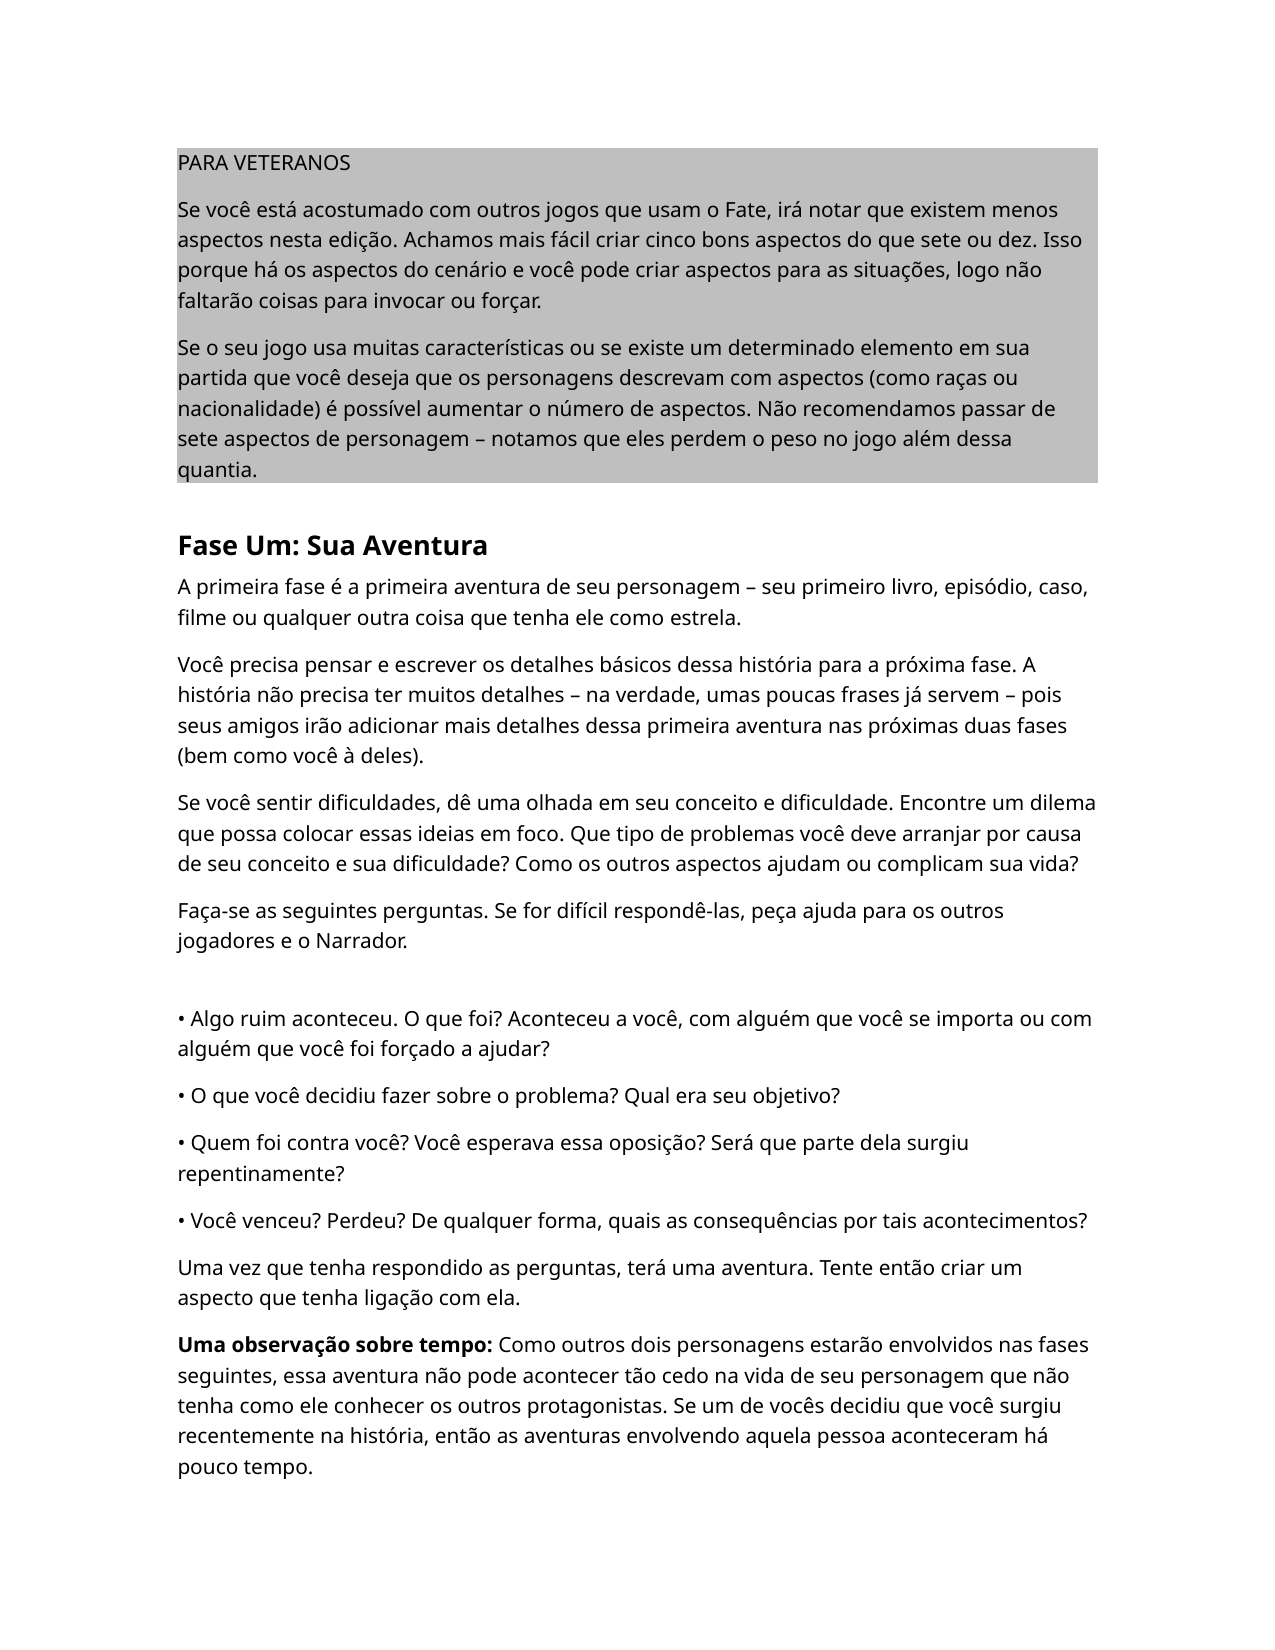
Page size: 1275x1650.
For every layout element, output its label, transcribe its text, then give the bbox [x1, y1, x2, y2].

text Você precisa pensar e escrever os detalhes básicos dessa história para a próxima fase. A história não precisa ter muitos detalhes – na verdade, umas poucas frases já servem – pois seus amigos irão adicionar mais detalhes dessa primeira aventura nas próximas duas fases (bem como você à deles). [177, 650, 1098, 769]
text • Quem foi contra você? Você esperava essa oposição? Será que parte dela surgiu repentinamente? [177, 1128, 1098, 1187]
text A primeira fase é a primeira aventura de seu personagem – seu primeiro livro, episódio, caso, filme ou qualquer outra coisa que tenha ele como estrela. [177, 572, 1098, 631]
text Uma vez que tenha respondido as perguntas, terá uma aventura. Tente então criar um aspecto que tenha ligação com ela. [177, 1253, 1098, 1312]
text • O que você decidiu fazer sobre o problema? Qual era seu objetivo? [177, 1081, 1098, 1109]
text PARA VETERANOS [177, 148, 1098, 176]
text Uma observação sobre tempo: Como outros dois personagens estarão envolvidos nas fases seguintes, essa aventura não pode acontecer tão cedo na vida de seu personagem que não tenha como ele conhecer os outros protagonistas. Se um de vocês decidiu que você surgiu recentemente na história, então as aventuras envolvendo aquela pessoa aconteceram há pouco tempo. [177, 1330, 1098, 1480]
text • Algo ruim aconteceu. O que foi? Aconteceu a você, com alguém que você se importa ou com alguém que você foi forçado a ajudar? [177, 974, 1098, 1062]
subtitle Fase Um: Sua Aventura [177, 527, 1098, 564]
text Faça-se as seguintes perguntas. Se for difícil respondê-las, peça ajuda para os outros jogadores e o Narrador. [177, 896, 1098, 955]
text Se o seu jogo usa muitas características ou se existe um determinado elemento em sua partida que você deseja que os personagens descrevam com aspectos (como raças ou nacionalidade) é possível aumentar o número de aspectos. Não recomendamos passar de sete aspectos de personagem – notamos que eles perdem o peso no jogo além dessa quantia. [177, 333, 1098, 483]
text Se você está acostumado com outros jogos que usam o Fate, irá notar que existem menos aspectos nesta edição. Achamos mais fácil criar cinco bons aspectos do que sete ou dez. Isso porque há os aspectos do cenário e você pode criar aspectos para as situações, logo não faltarão coisas para invocar ou forçar. [177, 195, 1098, 314]
text • Você venceu? Perdeu? De qualquer forma, quais as consequências por tais acontecimentos? [177, 1206, 1098, 1234]
text Se você sentir dificuldades, dê uma olhada em seu conceito e dificuldade. Encontre um dilema que possa colocar essas ideias em foco. Que tipo de problemas você deve arranjar por causa de seu conceito e sua dificuldade? Como os outros aspectos ajudam ou complicam sua vida? [177, 788, 1098, 877]
